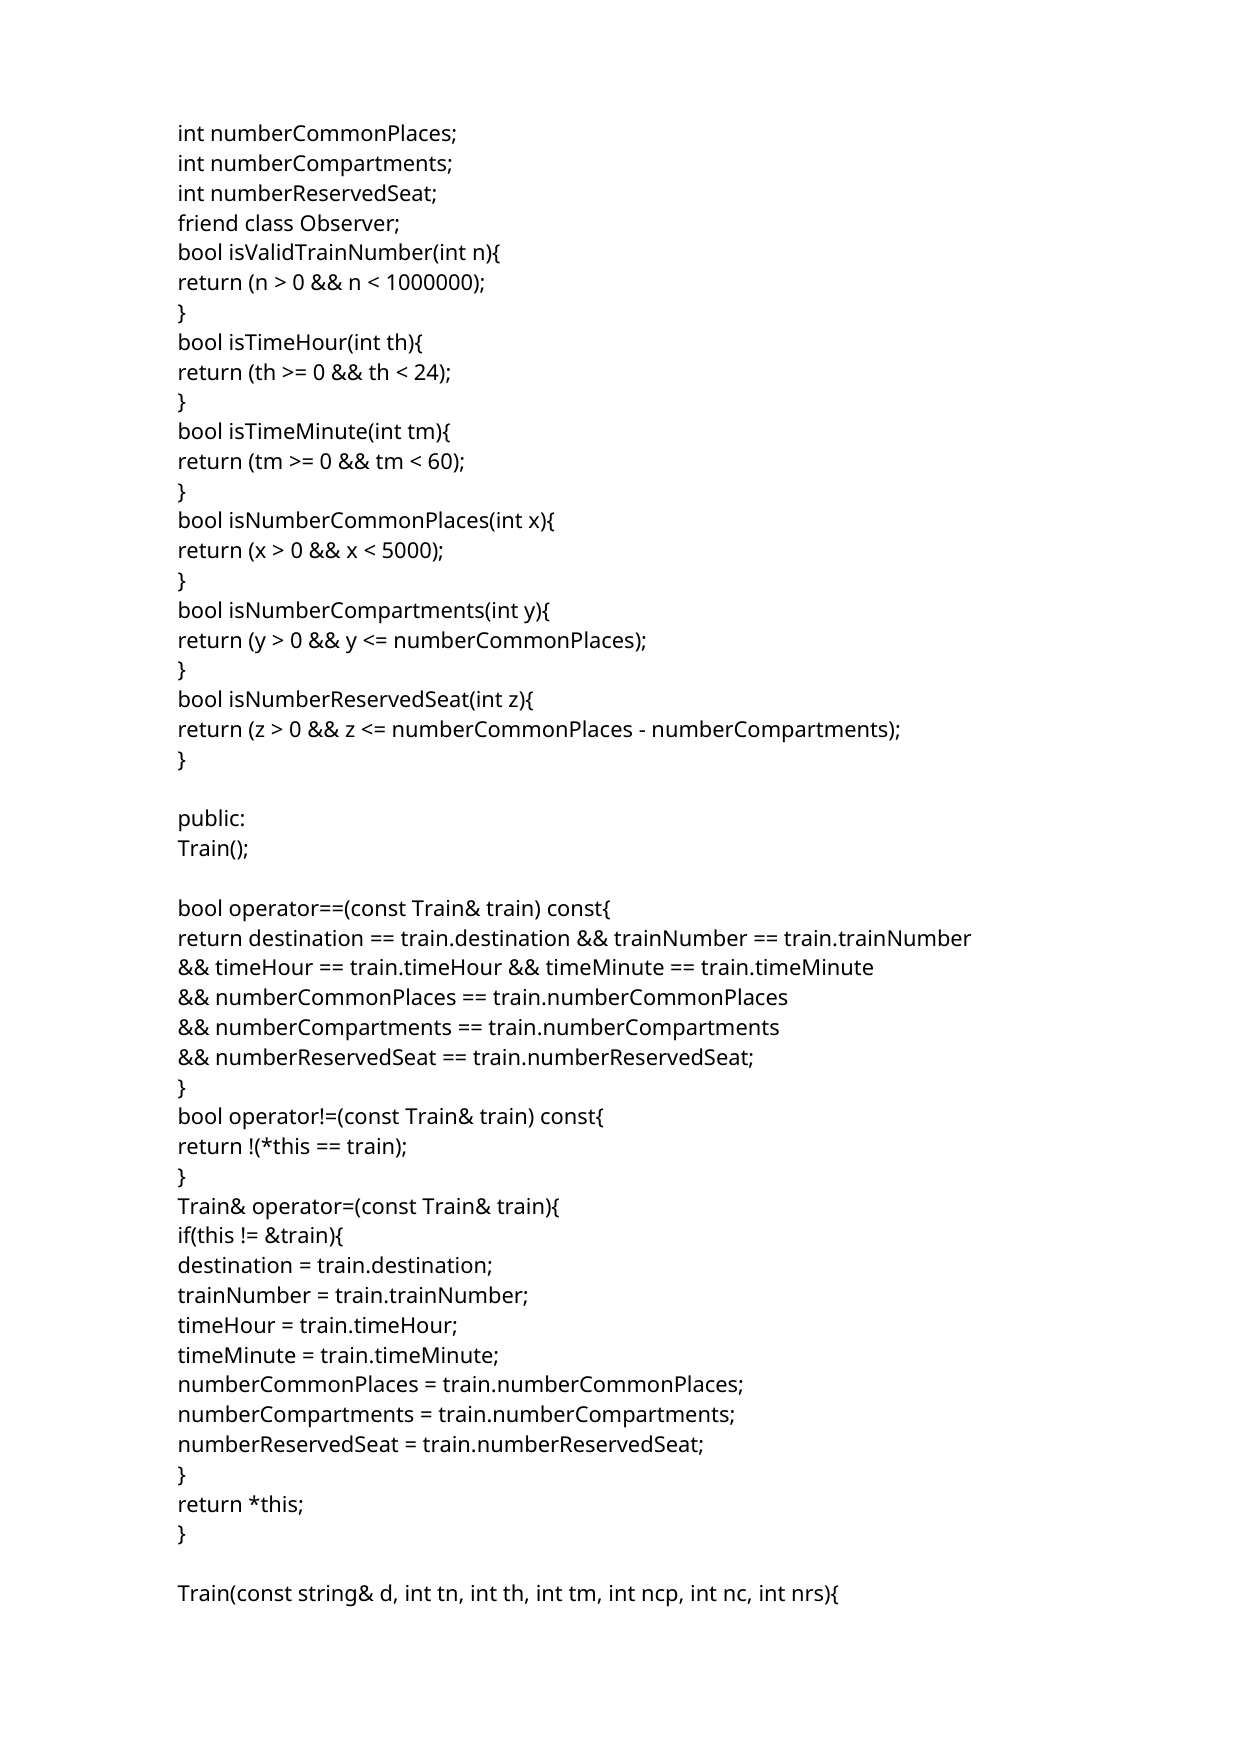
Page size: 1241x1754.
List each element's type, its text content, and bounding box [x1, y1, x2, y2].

text return (x > 0 && x < 5000); [177, 535, 1152, 565]
text numberCommonPlaces = train.numberCommonPlaces; [177, 1369, 1152, 1399]
text return (tm >= 0 && tm < 60); [177, 446, 1152, 476]
text bool isNumberReservedSeat(int z){ [177, 684, 1152, 714]
text && numberReservedSeat == train.numberReservedSeat; [177, 1042, 1152, 1071]
text return !(*this == train); [177, 1131, 1152, 1161]
text timeHour = train.timeHour; [177, 1310, 1152, 1339]
text numberCompartments = train.numberCompartments; [177, 1399, 1152, 1429]
text friend class Observer; [177, 207, 1152, 237]
text int numberCompartments; [177, 148, 1152, 178]
text } [177, 1071, 1152, 1101]
text int numberCommonPlaces; [177, 118, 1152, 148]
text } [177, 476, 1152, 505]
text bool operator!=(const Train& train) const{ [177, 1101, 1152, 1131]
text bool operator==(const Train& train) const{ [177, 893, 1152, 922]
text && numberCommonPlaces == train.numberCommonPlaces [177, 982, 1152, 1012]
text bool isNumberCommonPlaces(int x){ [177, 505, 1152, 535]
text } [177, 1518, 1152, 1548]
text return (z > 0 && z <= numberCommonPlaces - numberCompartments); [177, 714, 1152, 744]
text bool isTimeMinute(int tm){ [177, 416, 1152, 446]
text Train(const string& d, int tn, int th, int tm, int ncp, int nc, int nrs){ [177, 1578, 1152, 1608]
text timeMinute = train.timeMinute; [177, 1339, 1152, 1369]
text } [177, 297, 1152, 327]
text } [177, 386, 1152, 416]
text } [177, 1161, 1152, 1191]
text return (n > 0 && n < 1000000); [177, 267, 1152, 297]
text if(this != &train){ [177, 1220, 1152, 1250]
text && numberCompartments == train.numberCompartments [177, 1012, 1152, 1042]
text trainNumber = train.trainNumber; [177, 1280, 1152, 1310]
text public: [177, 803, 1152, 833]
text } [177, 744, 1152, 773]
text return destination == train.destination && trainNumber == train.trainNumber [177, 922, 1152, 952]
text && timeHour == train.timeHour && timeMinute == train.timeMinute [177, 952, 1152, 982]
text bool isValidTrainNumber(int n){ [177, 237, 1152, 267]
text numberReservedSeat = train.numberReservedSeat; [177, 1429, 1152, 1459]
text Train& operator=(const Train& train){ [177, 1191, 1152, 1220]
text bool isTimeHour(int th){ [177, 327, 1152, 356]
text int numberReservedSeat; [177, 178, 1152, 207]
text bool isNumberCompartments(int y){ [177, 595, 1152, 624]
text } [177, 654, 1152, 684]
text return (th >= 0 && th < 24); [177, 356, 1152, 386]
text } [177, 1459, 1152, 1488]
text Train(); [177, 833, 1152, 863]
text return (y > 0 && y <= numberCommonPlaces); [177, 624, 1152, 654]
text destination = train.destination; [177, 1250, 1152, 1280]
text return *this; [177, 1488, 1152, 1518]
text } [177, 565, 1152, 595]
